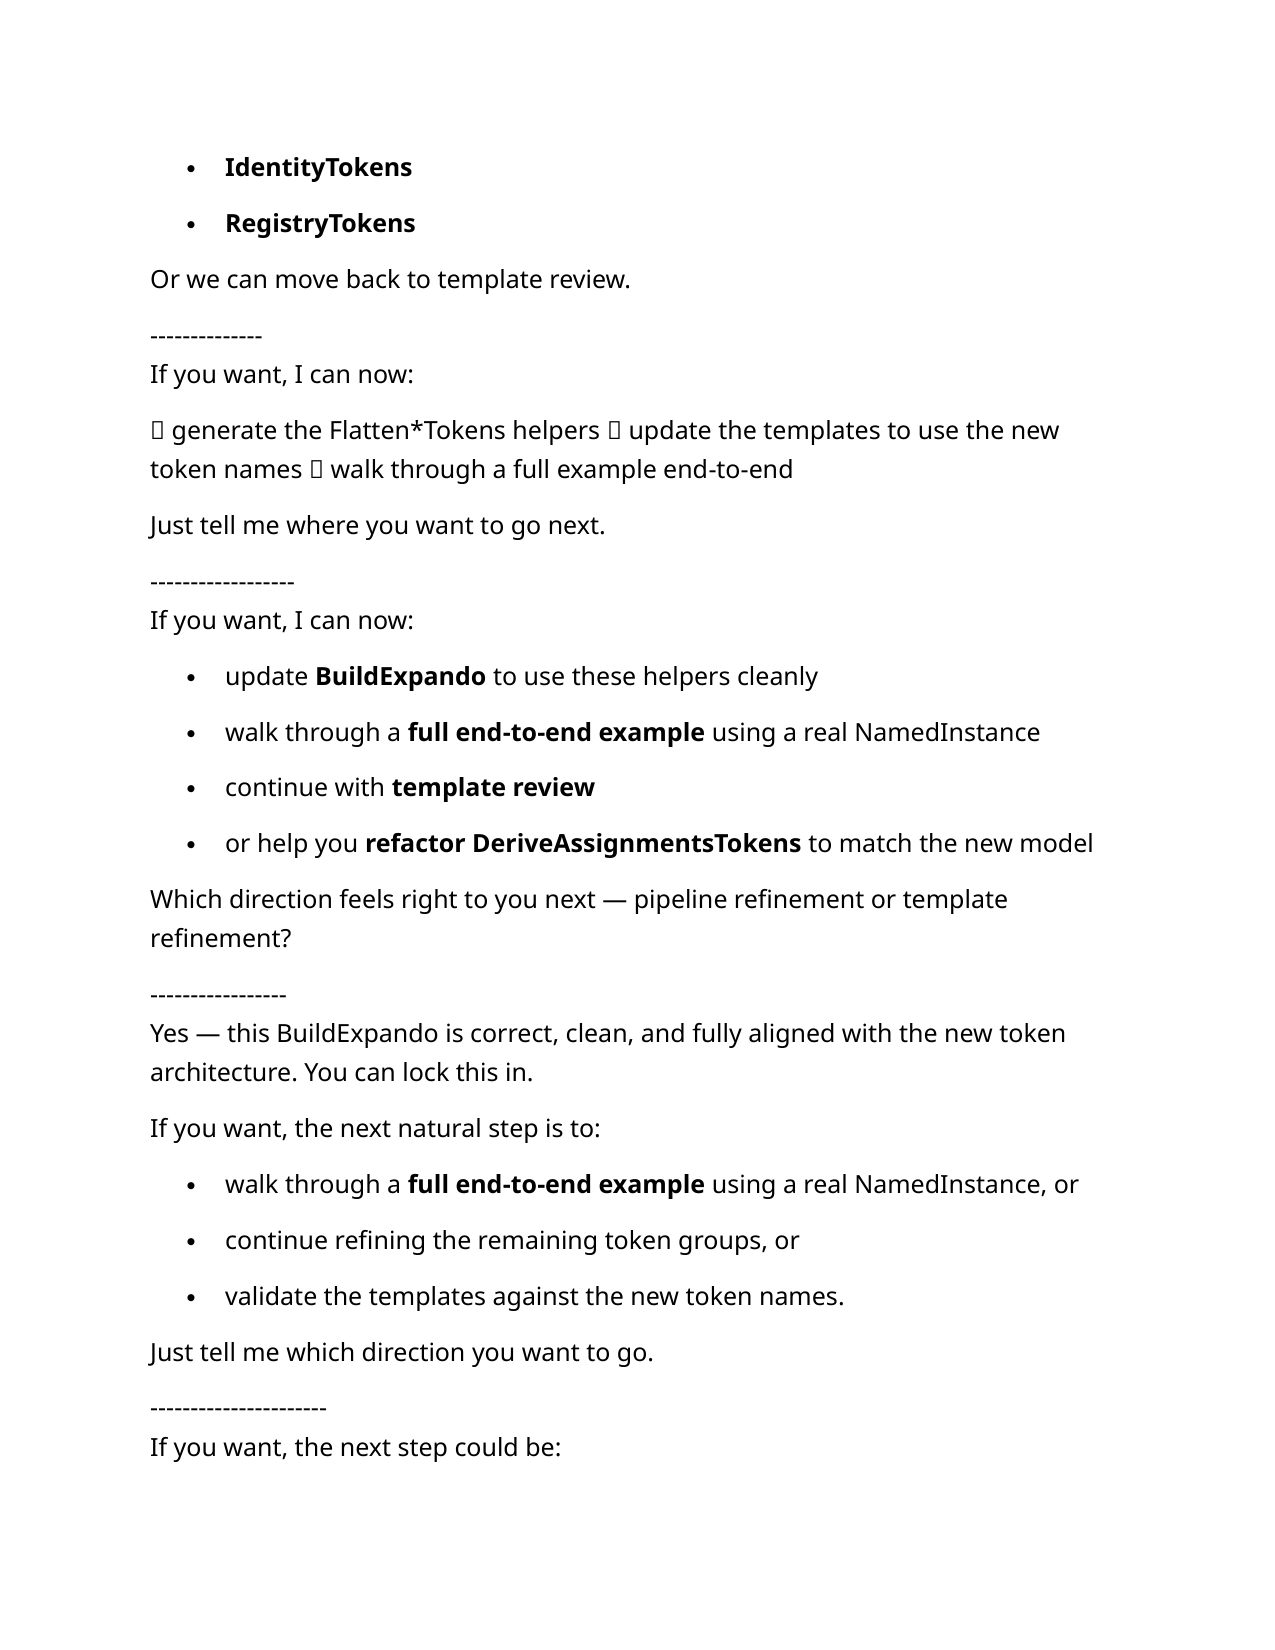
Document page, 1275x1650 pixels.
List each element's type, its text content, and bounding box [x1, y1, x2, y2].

text Which direction feels right to you next — pipeline refinement or template refinement? [150, 882, 1125, 955]
text Just tell me where you want to go next. [150, 507, 1125, 542]
text ✅ generate the Flatten*Tokens helpers ✅ update the templates to use the new token names ✅ walk through a full example end‑to‑end [150, 412, 1125, 486]
list update BuildExpando to use these helpers cleanly [187, 658, 1125, 692]
text Or we can move back to template review. [150, 262, 1125, 296]
list RegistryTokens [187, 206, 1125, 240]
text If you want, the next natural step is to: [150, 1111, 1125, 1145]
list continue with template review [187, 770, 1125, 804]
text Just tell me which direction you want to go. [150, 1334, 1125, 1368]
list IdentityTokens [187, 150, 1125, 184]
text ------------------ If you want, I can now: [150, 563, 1125, 637]
list or help you refactor DeriveAssignmentsTokens to match the new model [187, 826, 1125, 860]
list walk through a full end‑to‑end example using a real NamedInstance [187, 714, 1125, 748]
text ---------------------- If you want, the next step could be: [150, 1390, 1125, 1463]
list validate the templates against the new token names. [187, 1278, 1125, 1312]
text ----------------- Yes — this BuildExpando is correct, clean, and fully aligned with the new token architecture. You can lock this in. [150, 977, 1125, 1089]
text -------------- If you want, I can now: [150, 317, 1125, 391]
list walk through a full end‑to‑end example using a real NamedInstance, or [187, 1167, 1125, 1201]
list continue refining the remaining token groups, or [187, 1222, 1125, 1257]
